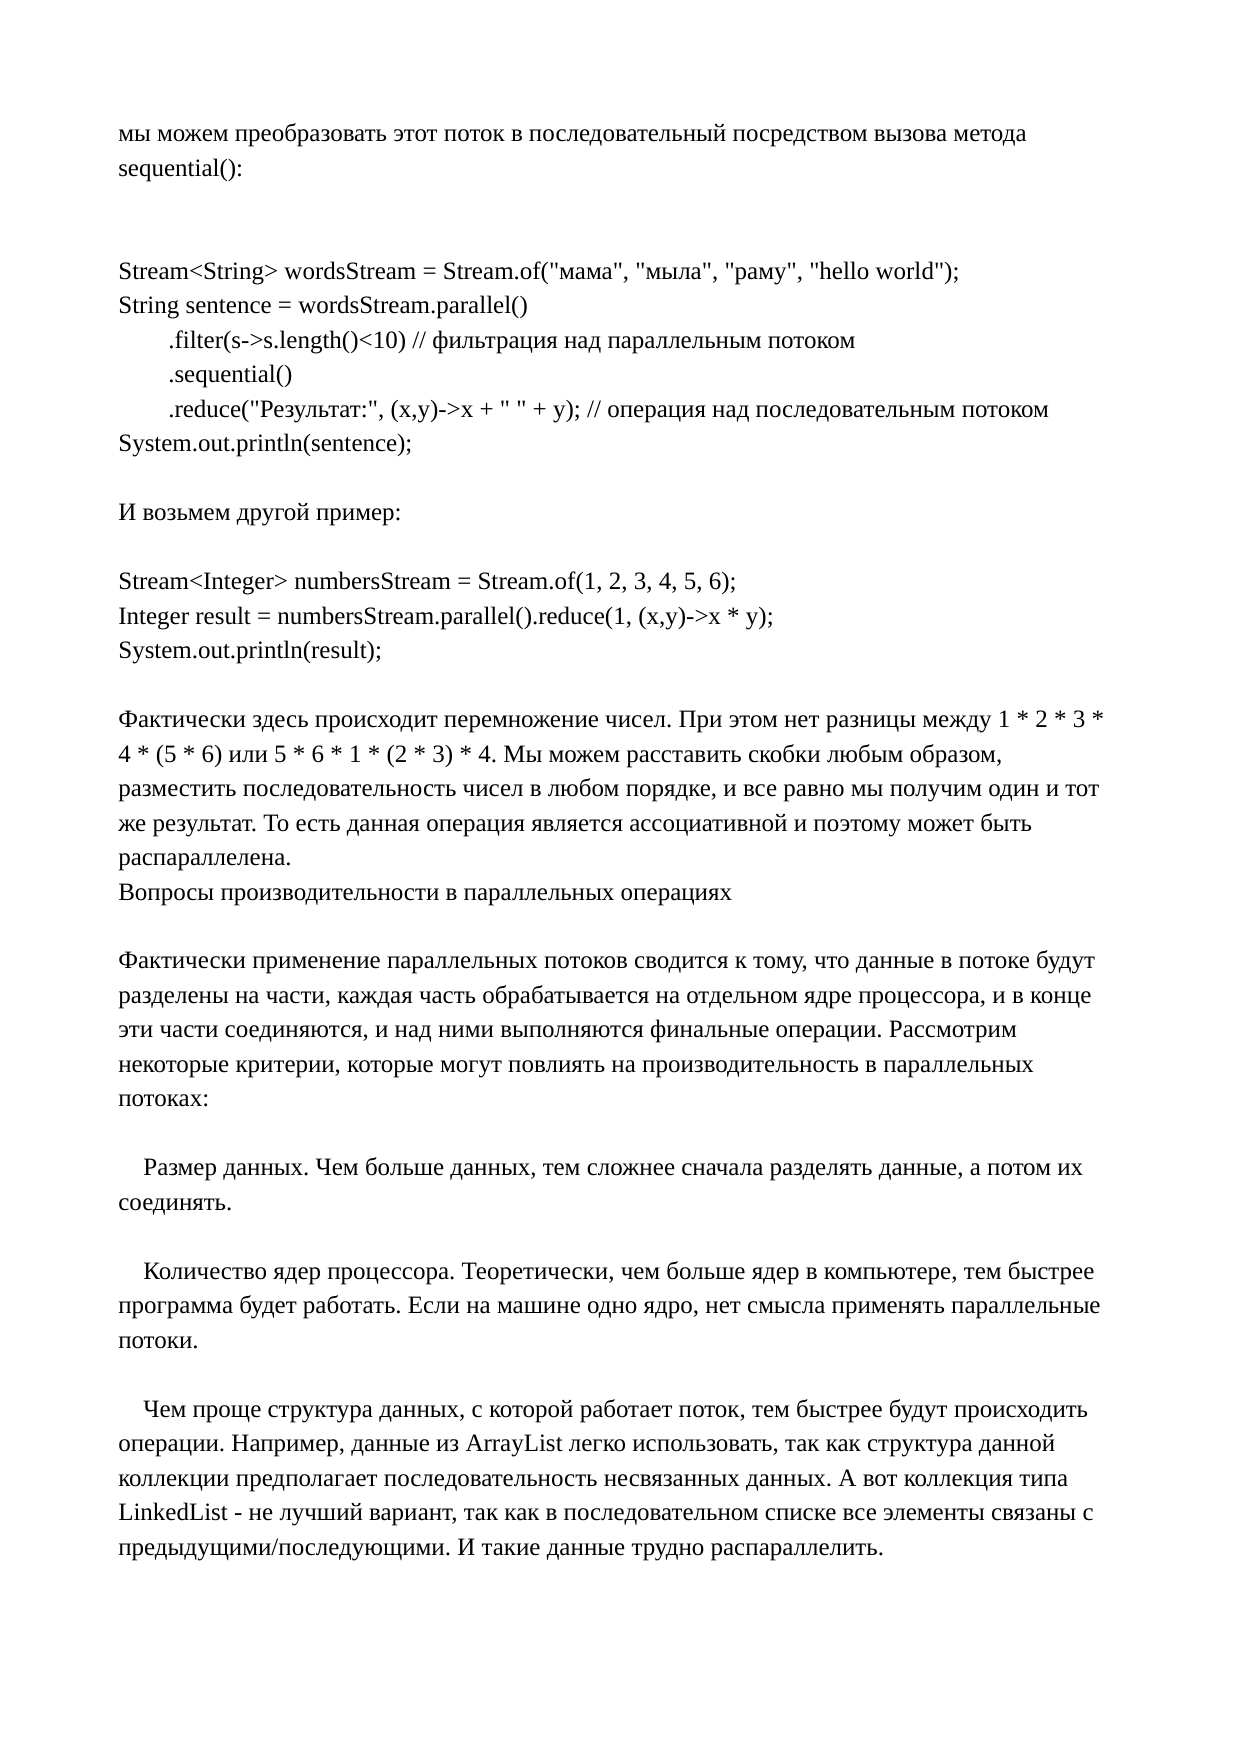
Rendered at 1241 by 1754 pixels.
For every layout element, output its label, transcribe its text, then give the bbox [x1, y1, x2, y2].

text System.out.println(sentence); [118, 428, 1122, 457]
text Stream<String> wordsStream = Stream.of("мама", "мыла", "раму", "hello world"); [118, 256, 1122, 285]
text Stream<Integer> numbersStream = Stream.of(1, 2, 3, 4, 5, 6); [118, 566, 1122, 595]
text System.out.println(result); [118, 635, 1122, 664]
text Чем проще структура данных, с которой работает поток, тем быстрее будут происходить операции. Например, данные из ArrayList легко использовать, так как структура данной коллекции предполагает последовательность несвязанных данных. А вот коллекция типа LinkedList - не лучший вариант, так как в последовательном списке все элементы связаны с предыдущими/последующими. И такие данные трудно распараллелить. [118, 1394, 1122, 1561]
text .sequential() [118, 359, 1122, 388]
text String sentence = wordsStream.parallel() [118, 291, 1122, 319]
text Размер данных. Чем больше данных, тем сложнее сначала разделять данные, а потом их соединять. [118, 1152, 1122, 1216]
text .filter(s->s.length()<10) // фильтрация над параллельным потоком [118, 325, 1122, 354]
text .reduce("Результат:", (x,y)->x + " " + y); // операция над последовательным потоком [118, 394, 1122, 423]
text Вопросы производительности в параллельных операциях [118, 877, 1122, 905]
text Фактически применение параллельных потоков сводится к тому, что данные в потоке будут разделены на части, каждая часть обрабатывается на отдельном ядре процессора, и в конце эти части соединяются, и над ними выполняются финальные операции. Рассмотрим некоторые критерии, которые могут повлиять на производительность в параллельных потоках: [118, 946, 1122, 1112]
text Фактически здесь происходит перемножение чисел. При этом нет разницы между 1 * 2 * 3 * 4 * (5 * 6) или 5 * 6 * 1 * (2 * 3) * 4. Мы можем расставить скобки любым образом, разместить последовательность чисел в любом порядке, и все равно мы получим один и тот же результат. То есть данная операция является ассоциативной и поэтому может быть распараллелена. [118, 704, 1122, 871]
text Количество ядер процессора. Теоретически, чем больше ядер в компьютере, тем быстрее программа будет работать. Если на машине одно ядро, нет смысла применять параллельные потоки. [118, 1256, 1122, 1354]
text Integer result = numbersStream.parallel().reduce(1, (x,y)->x * y); [118, 601, 1122, 629]
text И возьмем другой пример: [118, 497, 1122, 526]
text мы можем преобразовать этот поток в последовательный посредством вызова метода sequential(): [118, 118, 1122, 181]
